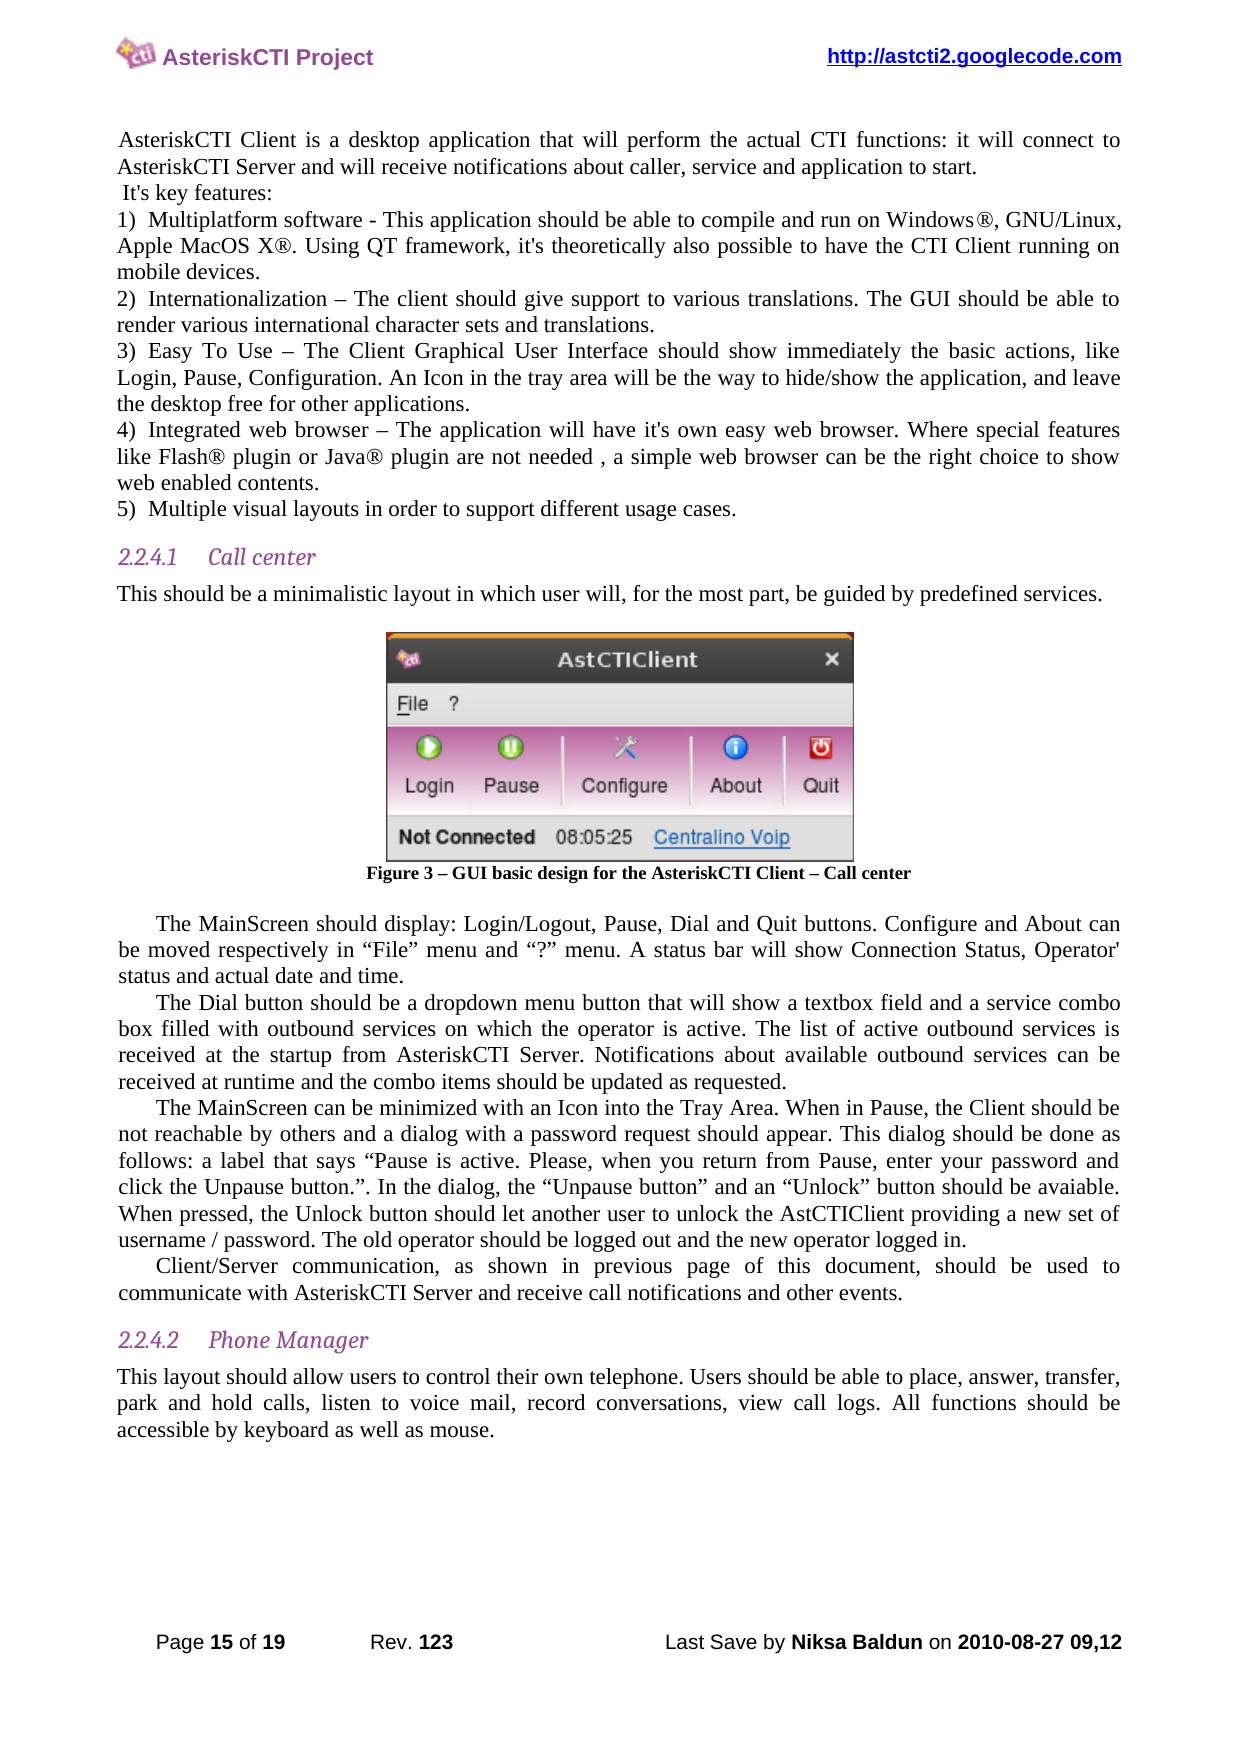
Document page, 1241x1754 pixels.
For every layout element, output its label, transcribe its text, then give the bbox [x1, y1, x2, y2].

text The MainScreen can be minimized with an Icon into the Tray Area. When in Pause, the Client should be not reachable by others and a dialog with a password request should appear. This dialog should be done as follows: a label that says “Pause is active. Please, when you return from Pause, enter your password and click the Unpause button.”. In the dialog, the “Unpause button” and an “Unlock” button should be avaiable. When pressed, the Unlock button should let another user to unlock the AstCTIClient providing a new set of username / password. The old operator should be logged out and the new operator logged in. [118, 1094, 1122, 1252]
subtitle Call center [118, 543, 1122, 571]
list Internationalization – The client should give support to various translations. The GUI should be able to render various international character sets and translations. [117, 285, 1122, 337]
text Client/Server communication, as shown in previous page of this document, should be used to communicate with AsteriskCTI Server and receive call notifications and other events. [118, 1252, 1122, 1305]
text This layout should allow users to control their own telephone. Users should be able to place, answer, transfer, park and hold calls, listen to voice mail, record conversations, view call logs. All functions should be accessible by keyboard as well as mouse. [117, 1363, 1122, 1442]
list Multiple visual layouts in order to support different usage cases. [117, 496, 1122, 522]
list Easy To Use – The Client Graphical User Interface should show immediately the basic actions, like Login, Pause, Configuration. An Icon in the tray area will be the way to hide/show the application, and leave the desktop free for other applications. [117, 337, 1122, 416]
text Figure 3 – GUI basic design for the AsteriskCTI Client – Call center [118, 632, 1122, 883]
text The Dial button should be a dropdown menu button that will show a textbox field and a service combo box filled with outbound services on which the operator is active. The list of active outbound services is received at the startup from AsteriskCTI Server. Notifications about available outbound services can be received at runtime and the combo items should be updated as requested. [118, 989, 1122, 1094]
subtitle Phone Manager [118, 1326, 1122, 1354]
text The MainScreen should display: Login/Logout, Pause, Dial and Quit buttons. Configure and About can be moved respectively in “File” menu and “?” menu. A status bar will show Connection Status, Operator' status and actual date and time. [118, 910, 1122, 989]
list Multiplatform software - This application should be able to compile and run on Windows®, GNU/Linux, Apple MacOS X®. Using QT framework, it's theoretically also possible to have the CTI Client running on mobile devices. [117, 206, 1122, 285]
text This should be a minimalistic layout in which user will, for the most part, be guided by predefined services. [117, 580, 1122, 606]
list Integrated web browser – The application will have it's own easy web browser. Where special features like Flash® plugin or Java® plugin are not needed , a simple web browser can be the right choice to show web enabled contents. [117, 416, 1122, 496]
text It's key features: [117, 179, 1122, 206]
picture [116, 34, 157, 74]
text AsteriskCTI Client is a desktop application that will perform the actual CTI functions: it will connect to AsteriskCTI Server and will receive notifications about caller, service and application to start. [117, 127, 1122, 179]
picture [386, 632, 854, 862]
